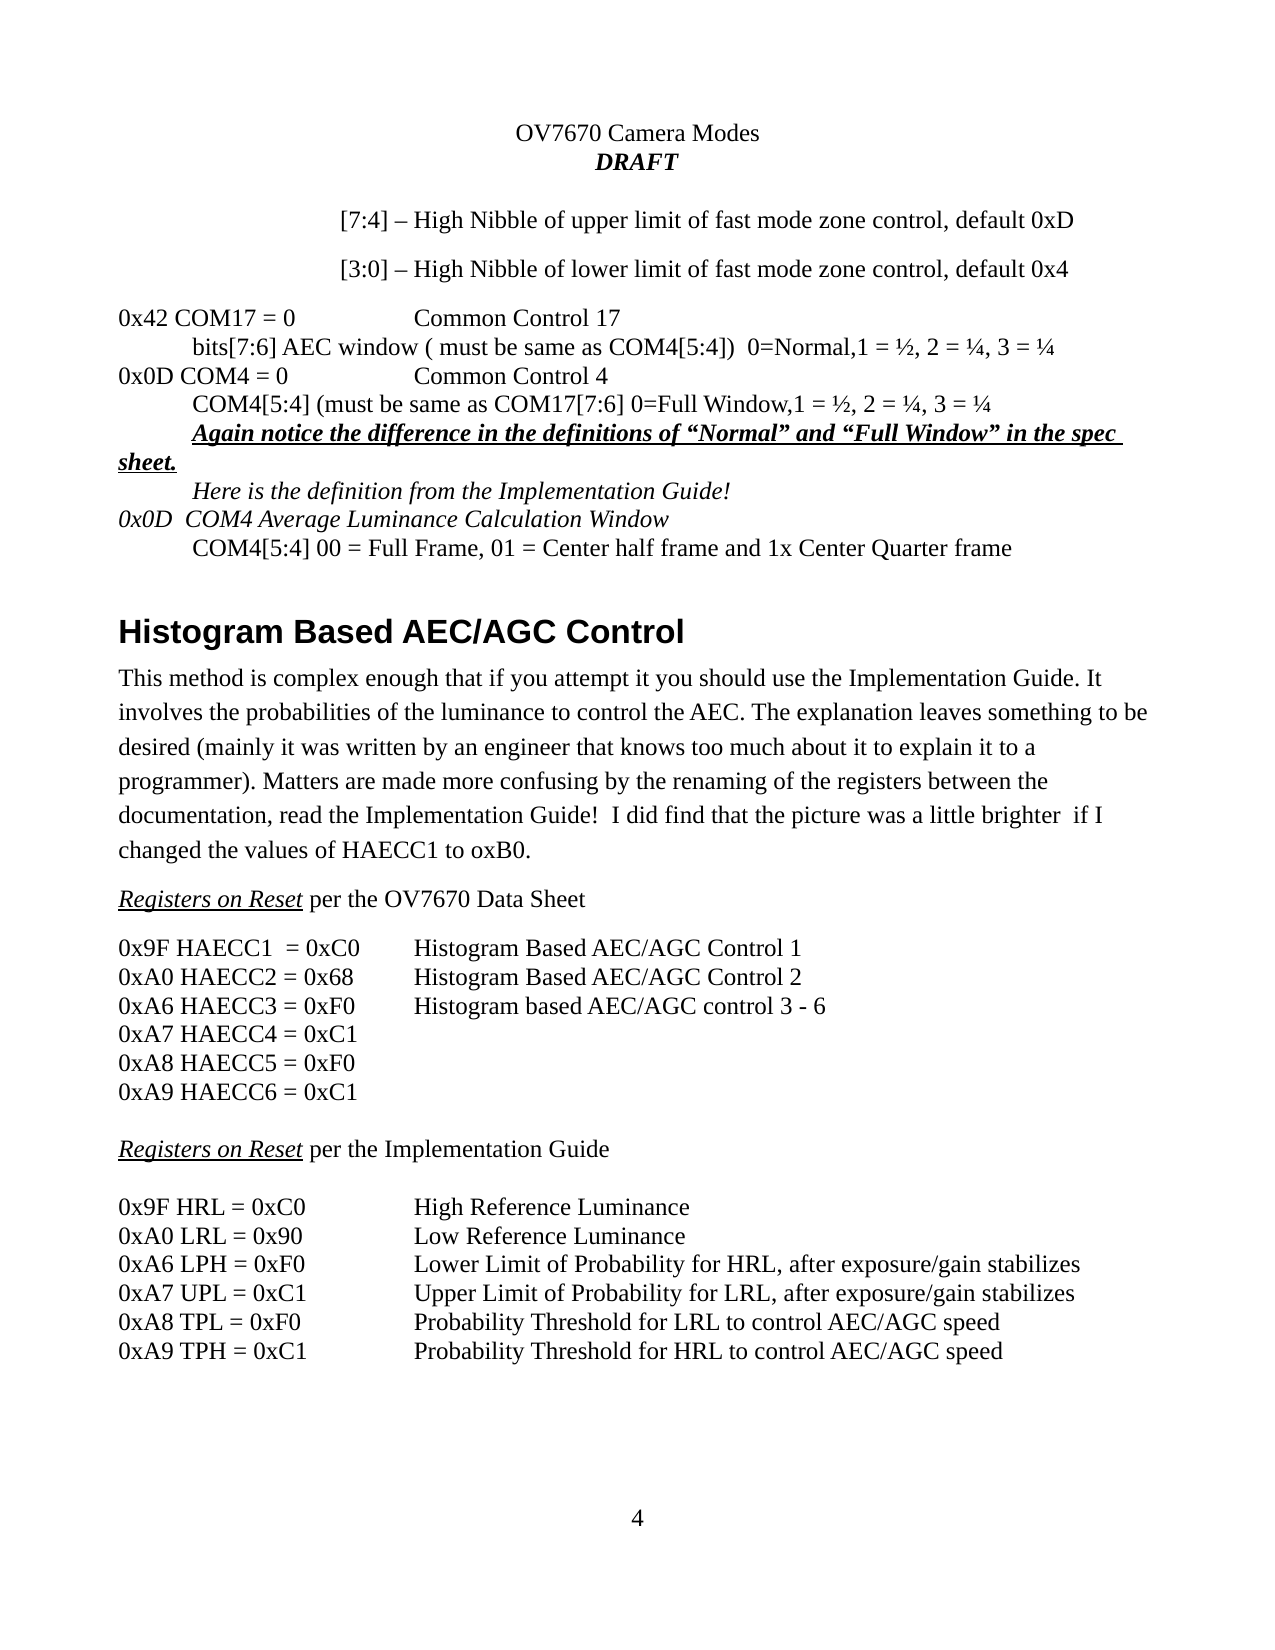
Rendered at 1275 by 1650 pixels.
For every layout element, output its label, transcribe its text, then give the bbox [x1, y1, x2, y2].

text 0xA7 UPL = 0xC1 Upper Limit of Probability for LRL, after exposure/gain stabilizes [118, 1278, 1157, 1307]
text COM4[5:4] 00 = Full Frame, 01 = Center half frame and 1x Center Quarter frame [118, 533, 1157, 562]
text Registers on Reset per the Implementation Guide [118, 1134, 1157, 1163]
text 0x9F HAECC1 = 0xC0 Histogram Based AEC/AGC Control 1 [118, 933, 1157, 962]
text Here is the definition from the Implementation Guide! [118, 476, 1157, 504]
text 0xA7 HAECC4 = 0xC1 [118, 1019, 1157, 1048]
text 0xA8 HAECC5 = 0xF0 [118, 1048, 1157, 1077]
text 0xA0 HAECC2 = 0x68 Histogram Based AEC/AGC Control 2 [118, 962, 1157, 991]
text 0xA6 LPH = 0xF0 Lower Limit of Probability for HRL, after exposure/gain stabilizes [118, 1249, 1157, 1278]
text 0x9F HRL = 0xC0 High Reference Luminance [118, 1192, 1157, 1221]
text 0x42 COM17 = 0 Common Control 17 [118, 303, 1157, 332]
text 0xA0 LRL = 0x90 Low Reference Luminance [118, 1221, 1157, 1249]
text Registers on Reset per the OV7670 Data Sheet [118, 884, 1157, 913]
text [7:4] – High Nibble of upper limit of fast mode zone control, default 0xD [118, 205, 1157, 234]
text 0xA9 TPH = 0xC1 Probability Threshold for HRL to control AEC/AGC speed [118, 1336, 1157, 1364]
text [3:0] – High Nibble of lower limit of fast mode zone control, default 0x4 [118, 254, 1157, 283]
text bits[7:6] AEC window ( must be same as COM4[5:4]) 0=Normal,1 = ½, 2 = ¼, 3 = ¼ [118, 332, 1157, 361]
subtitle Histogram Based AEC/AGC Control [118, 612, 1157, 650]
text Again notice the difference in the definitions of “Normal” and “Full Window” in the spec sheet. [118, 418, 1157, 476]
text This method is complex enough that if you attempt it you should use the Implementation Guide. It involves the probabilities of the luminance to control the AEC. The explanation leaves something to be desired (mainly it was written by an engineer that knows too much about it to explain it to a programmer). Matters are made more confusing by the renaming of the registers between the documentation, read the Implementation Guide! I did find that the picture was a little brighter if I changed the values of HAECC1 to oxB0. [118, 663, 1157, 864]
text COM4[5:4] (must be same as COM17[7:6] 0=Full Window,1 = ½, 2 = ¼, 3 = ¼ [118, 389, 1157, 418]
text 0x0D COM4 Average Luminance Calculation Window [118, 504, 1157, 533]
text 0xA6 HAECC3 = 0xF0 Histogram based AEC/AGC control 3 - 6 [118, 991, 1157, 1019]
text 0xA8 TPL = 0xF0 Probability Threshold for LRL to control AEC/AGC speed [118, 1307, 1157, 1336]
text 0x0D COM4 = 0 Common Control 4 [118, 361, 1157, 389]
text 0xA9 HAECC6 = 0xC1 [118, 1077, 1157, 1106]
